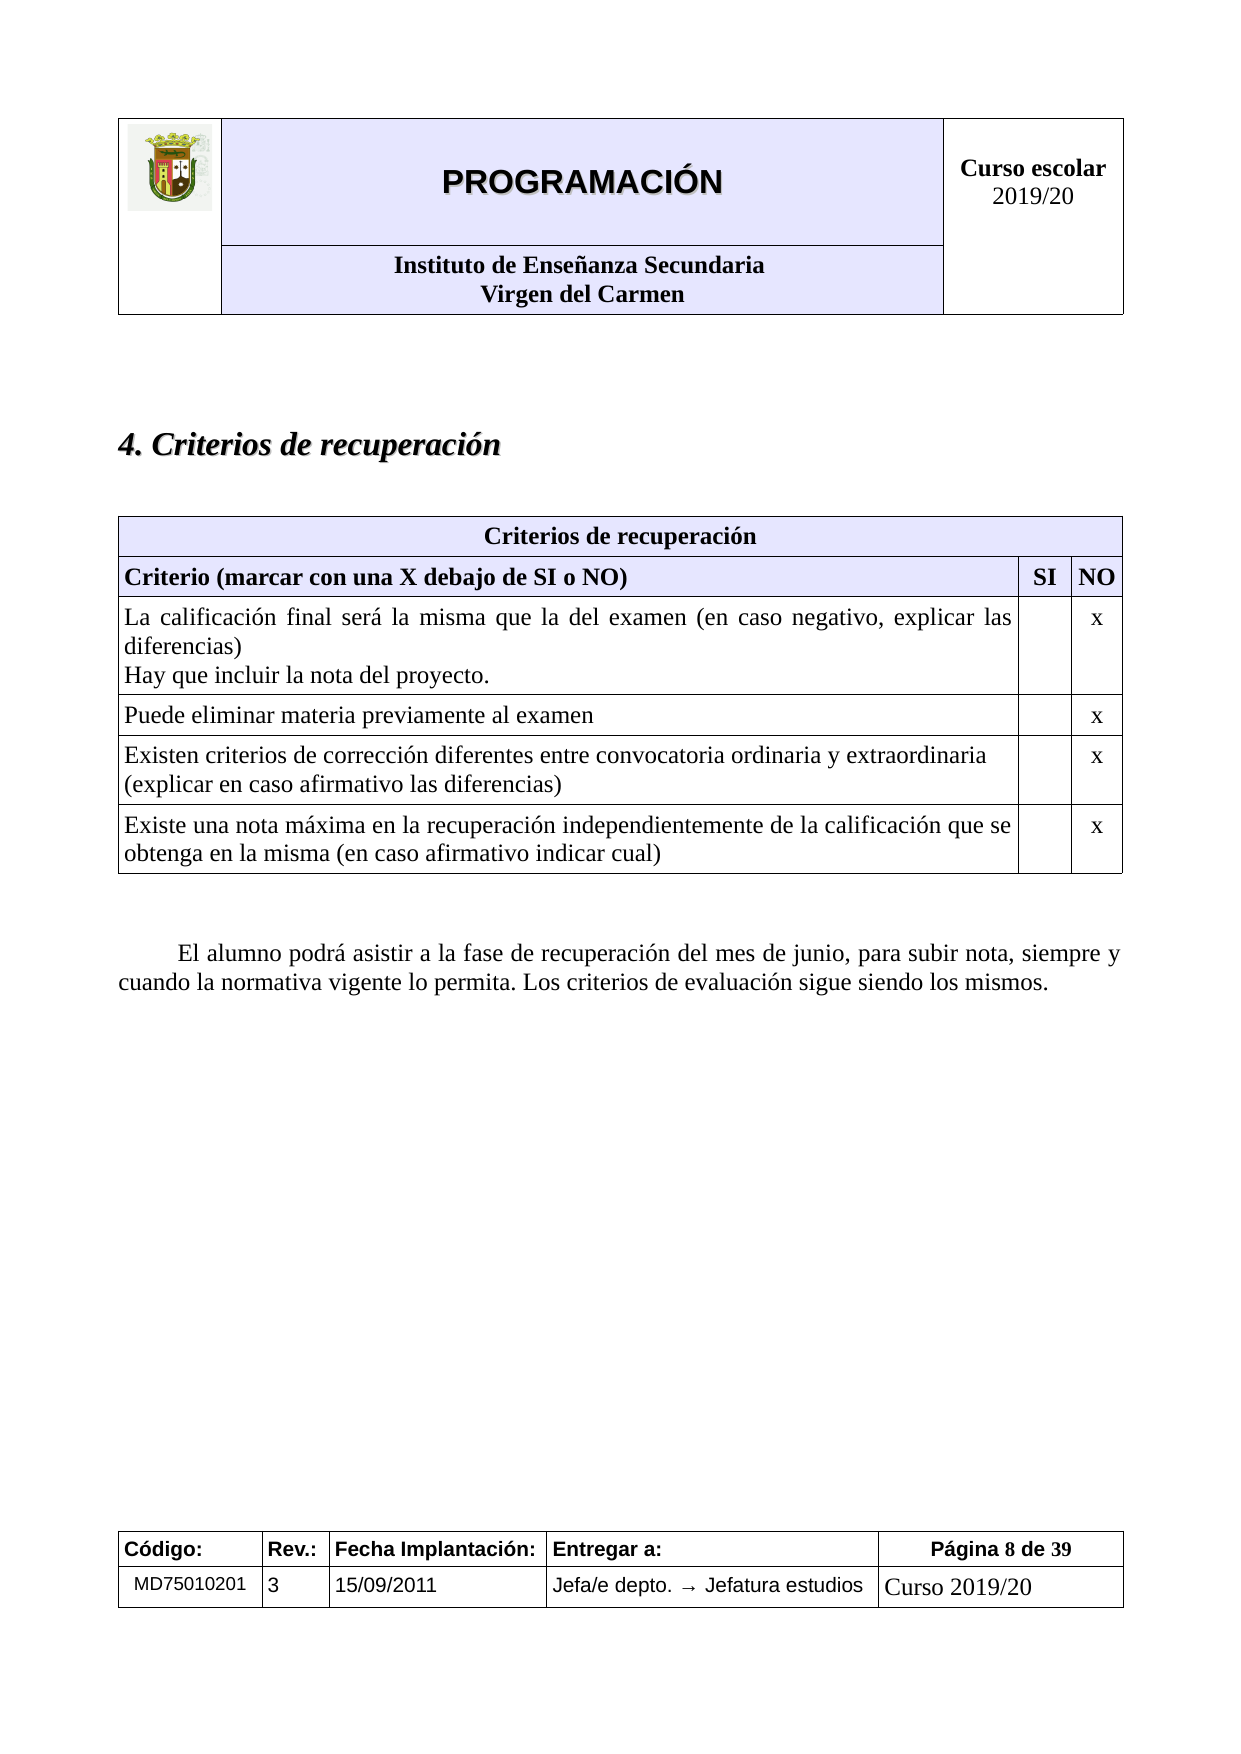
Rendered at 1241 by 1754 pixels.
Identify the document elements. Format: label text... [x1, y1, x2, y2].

table_cell [1019, 805, 1071, 873]
table_cell [1019, 736, 1071, 804]
table_cell La calificación final será la misma que la del examen (en caso negativo, explicar las diferencias) Hay que incluir la nota del proyecto. [119, 597, 1018, 694]
table_cell [1019, 695, 1071, 735]
table_cell Puede eliminar materia previamente al examen [119, 695, 1018, 735]
table_cell SI [1019, 557, 1071, 596]
picture [127, 124, 213, 211]
table_cell x [1072, 736, 1122, 804]
table_cell [1019, 597, 1071, 694]
table_cell x [1072, 597, 1122, 694]
text El alumno podrá asistir a la fase de recuperación del mes de junio, para subir nota, siempre y cuando la normativa vigente lo permita. Los criterios de evaluación sigue siendo los mismos. [118, 938, 1122, 995]
subtitle Criterios de recuperación [118, 424, 1122, 463]
table_cell Criterio (marcar con una X debajo de SI o NO) [119, 557, 1018, 596]
table_cell x [1072, 695, 1122, 735]
table_cell Existe una nota máxima en la recuperación independientemente de la calificación que se obtenga en la misma (en caso afirmativo indicar cual) [119, 805, 1018, 873]
table_cell x [1072, 805, 1122, 873]
table_cell NO [1072, 557, 1122, 596]
table_cell Existen criterios de corrección diferentes entre convocatoria ordinaria y extraordinaria (explicar en caso afirmativo las diferencias) [119, 736, 1018, 804]
table_header Criterios de recuperación [119, 517, 1122, 556]
